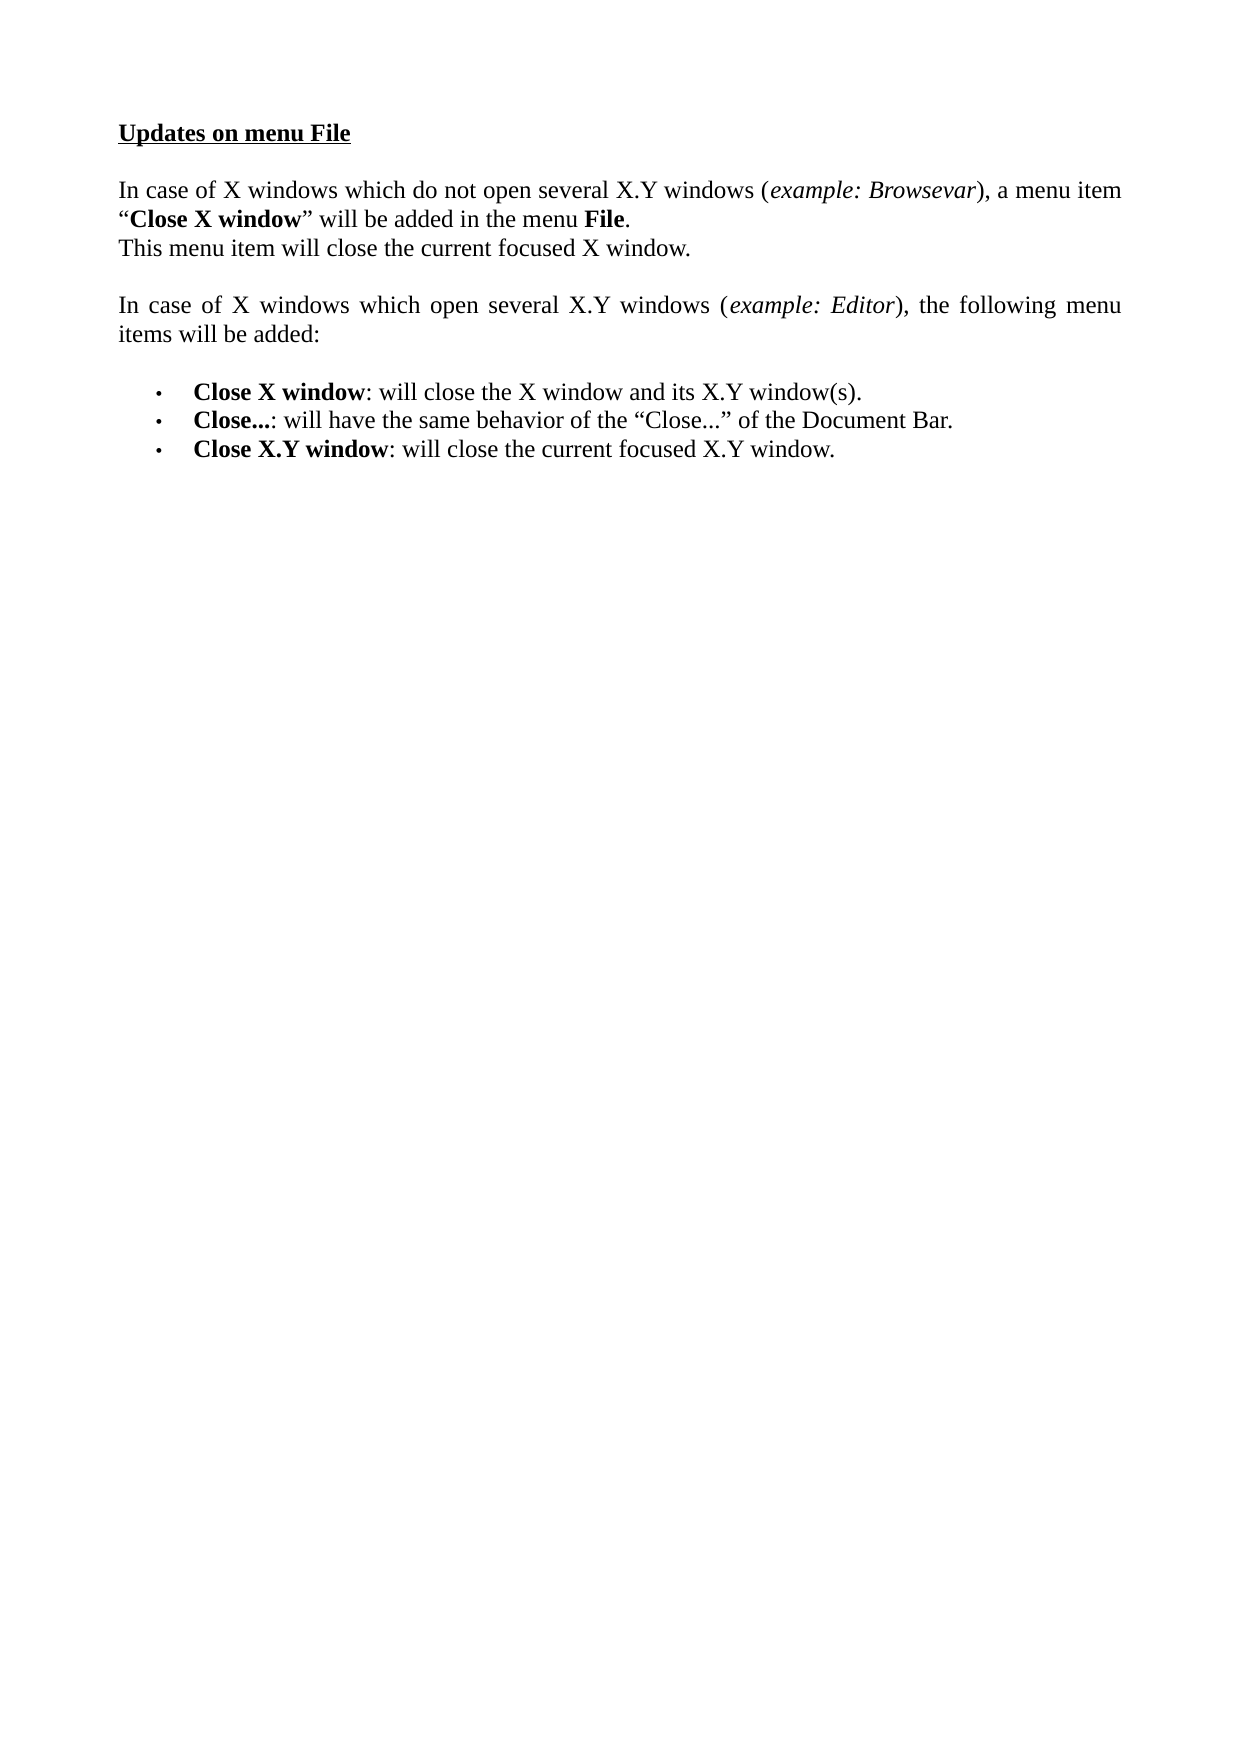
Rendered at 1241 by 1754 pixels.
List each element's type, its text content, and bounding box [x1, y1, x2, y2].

list Close X window: will close the X window and its X.Y window(s). [156, 377, 1122, 406]
text In case of X windows which do not open several X.Y windows (example: Browsevar), a menu item “Close X window” will be added in the menu File. [118, 176, 1122, 233]
text Updates on menu File [118, 118, 1122, 147]
text This menu item will close the current focused X window. [118, 233, 1122, 262]
list Close...: will have the same behavior of the “Close...” of the Document Bar. [156, 406, 1122, 434]
text In case of X windows which open several X.Y windows (example: Editor), the following menu items will be added: [118, 291, 1122, 348]
list Close X.Y window: will close the current focused X.Y window. [156, 434, 1122, 463]
